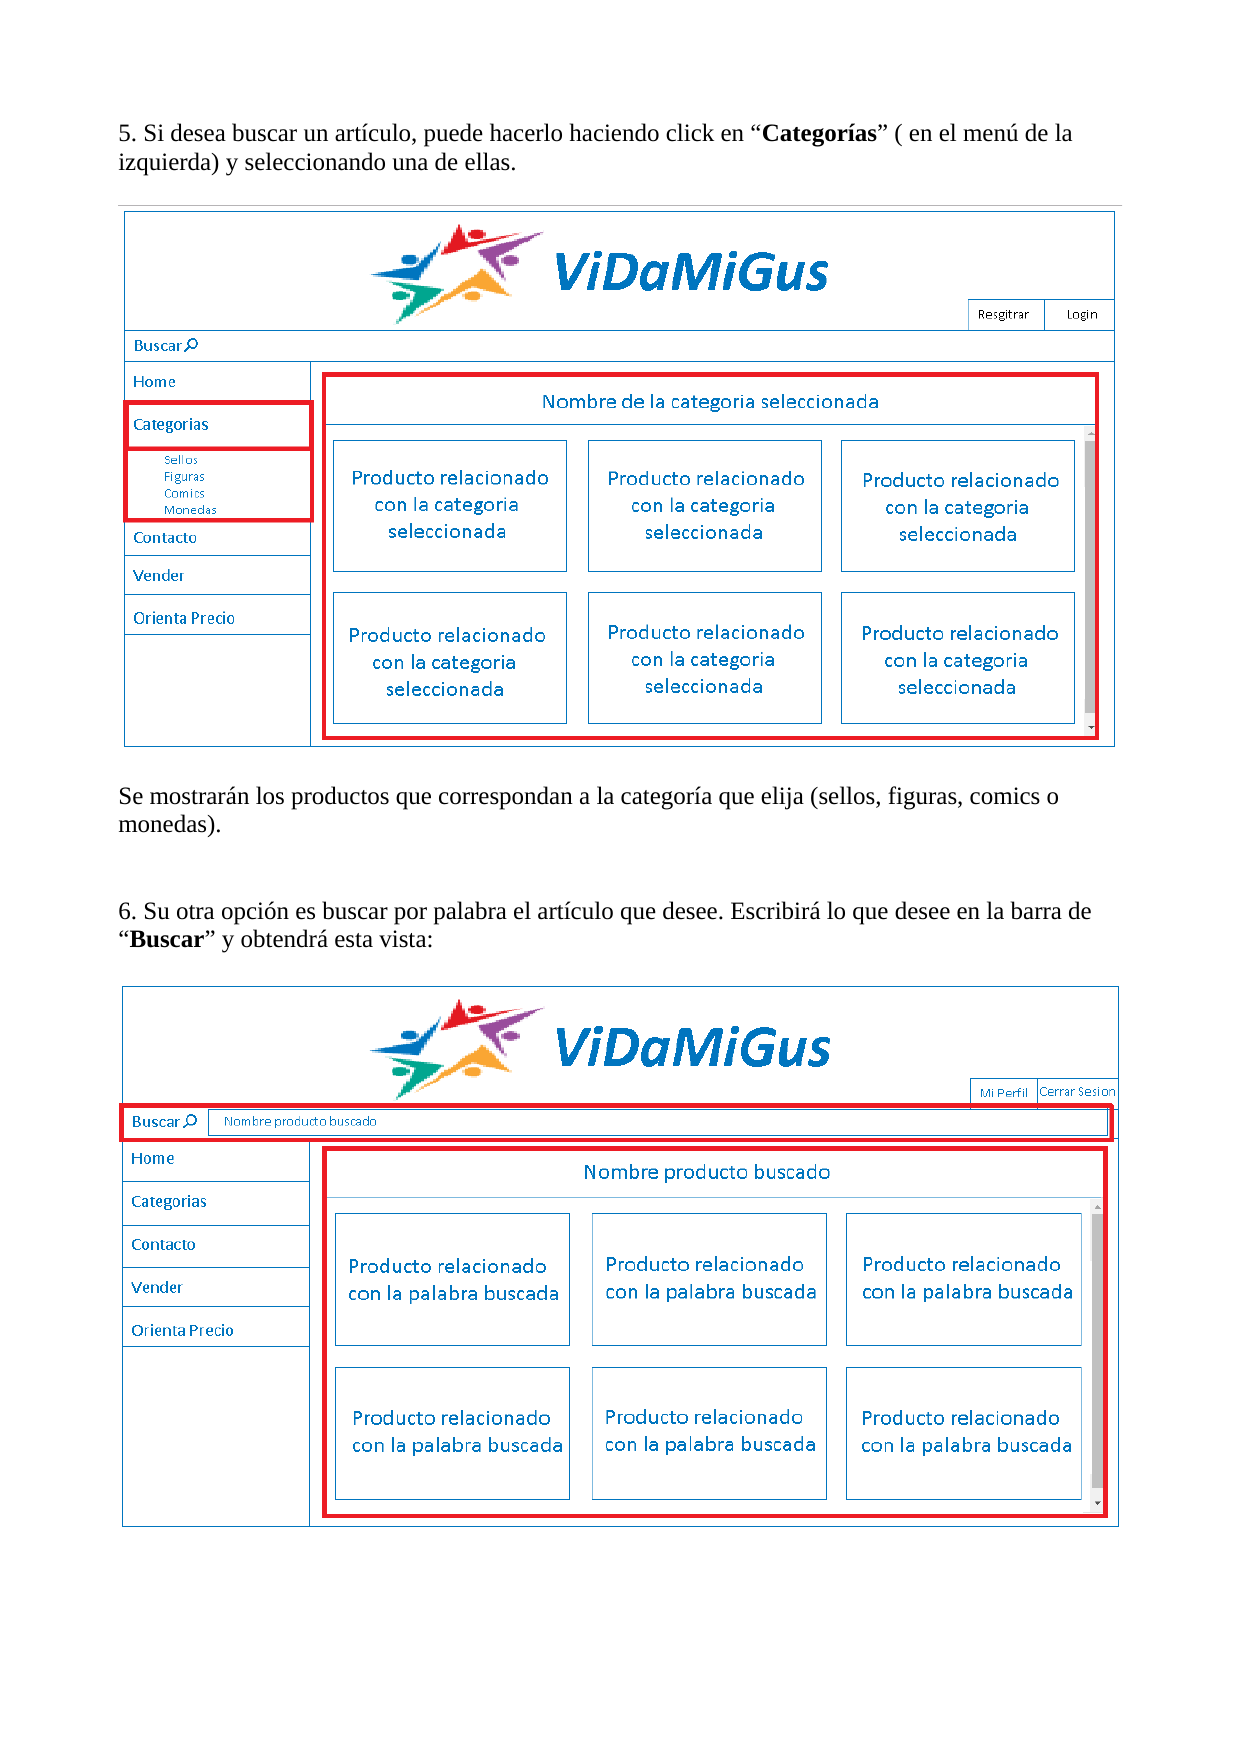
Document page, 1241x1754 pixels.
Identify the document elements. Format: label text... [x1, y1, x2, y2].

text Se mostrarán los productos que correspondan a la categoría que elija (sellos, figuras, comics o monedas). [118, 781, 1122, 838]
picture [118, 982, 1123, 1530]
text 5. Si desea buscar un artículo, puede hacerlo haciendo click en “Categorías” ( en el menú de la izquierda) y seleccionando una de ellas. [118, 118, 1122, 176]
text 6. Su otra opción es buscar por palabra el artículo que desee. Escribirá lo que desee en la barra de “Buscar” y obtendrá esta vista: [118, 896, 1122, 953]
picture [118, 204, 1123, 752]
